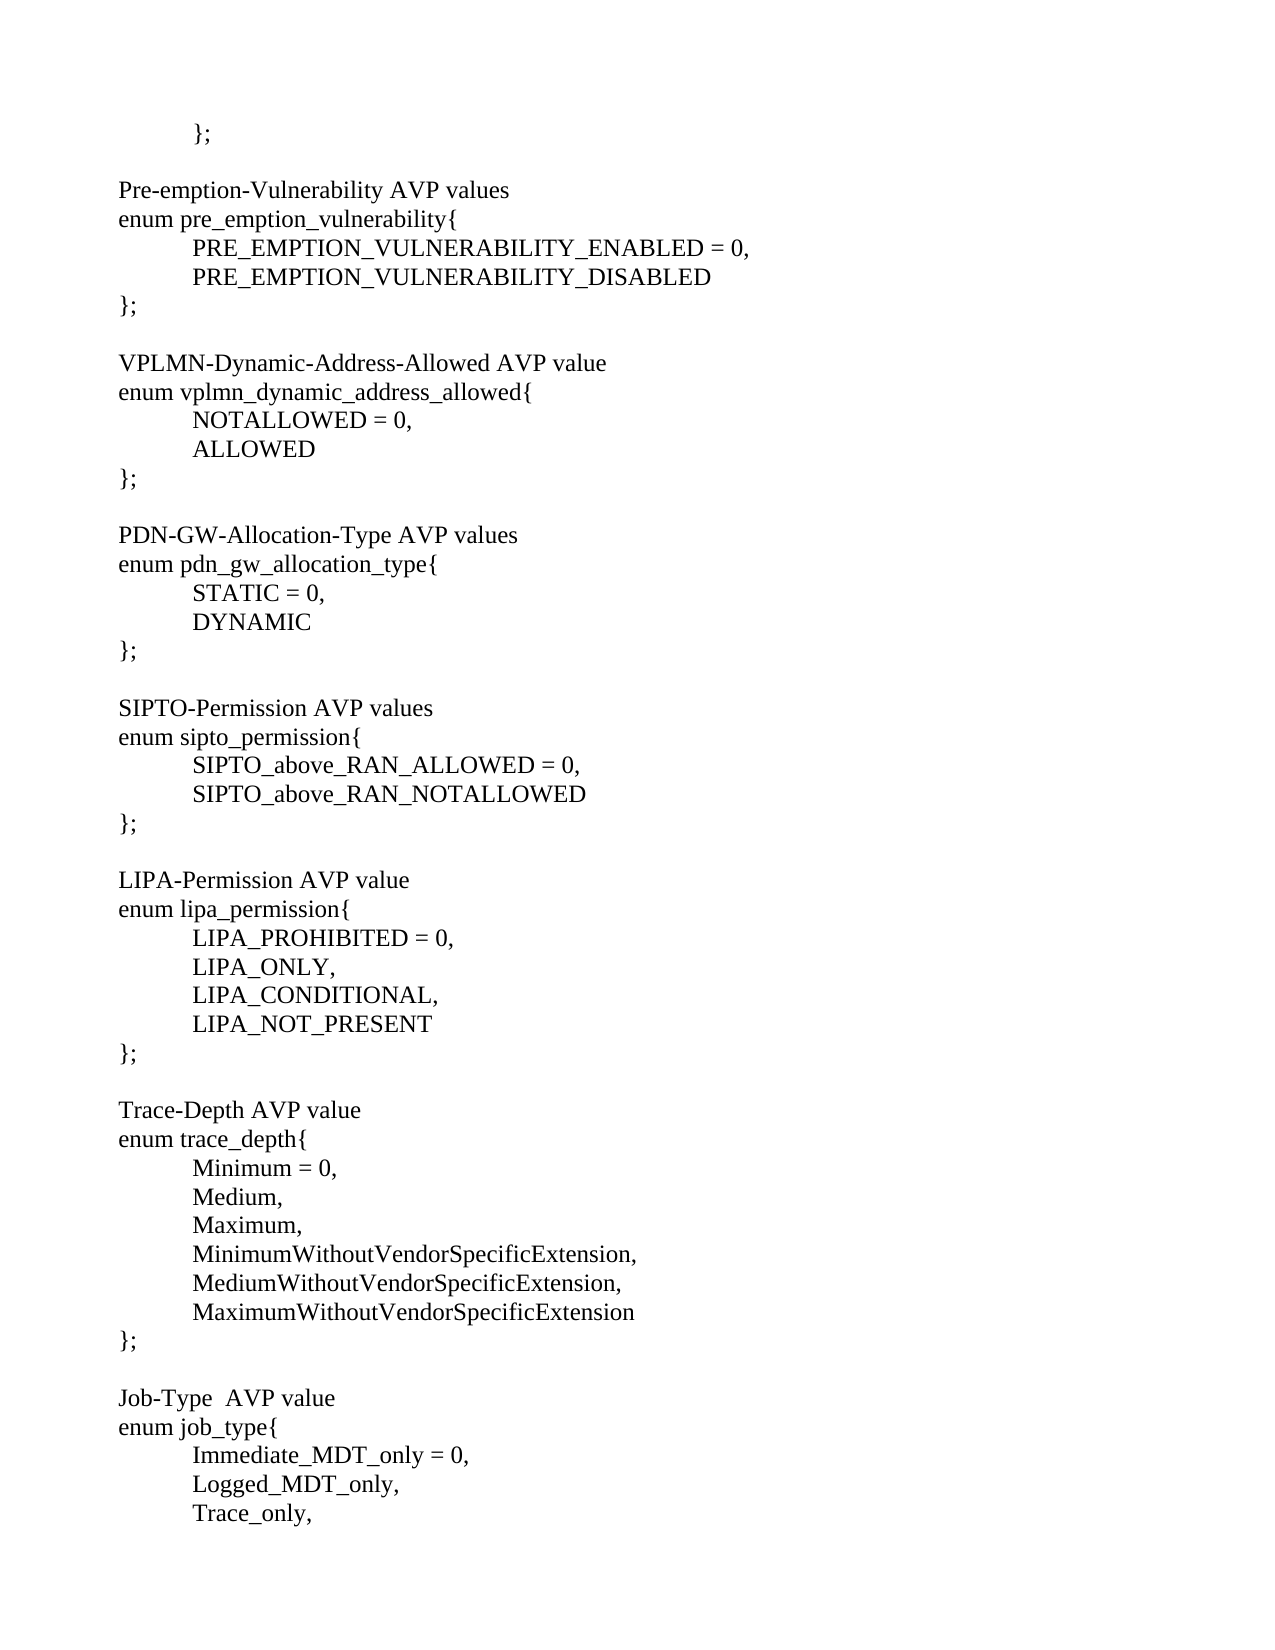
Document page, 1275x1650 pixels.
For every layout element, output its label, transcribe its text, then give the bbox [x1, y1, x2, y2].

text Trace_only, [118, 1498, 1157, 1527]
text DYNAMIC [118, 607, 1157, 636]
text }; [118, 1038, 1157, 1067]
text enum pdn_gw_allocation_type{ [118, 549, 1157, 578]
text LIPA_PROHIBITED = 0, [118, 923, 1157, 952]
text ALLOWED [118, 434, 1157, 463]
text }; [118, 291, 1157, 319]
text Medium, [118, 1182, 1157, 1211]
text LIPA_CONDITIONAL, [118, 981, 1157, 1009]
text enum sipto_permission{ [118, 722, 1157, 751]
text Logged_MDT_only, [118, 1469, 1157, 1498]
text enum vplmn_dynamic_address_allowed{ [118, 377, 1157, 406]
text MediumWithoutVendorSpecificExtension, [118, 1268, 1157, 1297]
text }; [118, 636, 1157, 664]
text enum lipa_permission{ [118, 894, 1157, 923]
text LIPA-Permission AVP value [118, 866, 1157, 894]
text LIPA_ONLY, [118, 952, 1157, 981]
text SIPTO_above_RAN_ALLOWED = 0, [118, 751, 1157, 779]
text Maximum, [118, 1211, 1157, 1239]
text }; [118, 463, 1157, 492]
text Immediate_MDT_only = 0, [118, 1441, 1157, 1469]
text PRE_EMPTION_VULNERABILITY_ENABLED = 0, [118, 233, 1157, 262]
text Trace-Depth AVP value [118, 1096, 1157, 1124]
text NOTALLOWED = 0, [118, 406, 1157, 434]
text }; [118, 1326, 1157, 1354]
text LIPA_NOT_PRESENT [118, 1009, 1157, 1038]
text enum trace_depth{ [118, 1124, 1157, 1153]
text VPLMN-Dynamic-Address-Allowed AVP value [118, 348, 1157, 377]
text }; [118, 118, 1157, 147]
text Minimum = 0, [118, 1153, 1157, 1182]
text MinimumWithoutVendorSpecificExtension, [118, 1239, 1157, 1268]
text MaximumWithoutVendorSpecificExtension [118, 1297, 1157, 1326]
text SIPTO-Permission AVP values [118, 693, 1157, 722]
text STATIC = 0, [118, 578, 1157, 607]
text PDN-GW-Allocation-Type AVP values [118, 521, 1157, 549]
text }; [118, 808, 1157, 837]
text enum job_type{ [118, 1412, 1157, 1441]
text enum pre_emption_vulnerability{ [118, 204, 1157, 233]
text SIPTO_above_RAN_NOTALLOWED [118, 779, 1157, 808]
text Pre-emption-Vulnerability AVP values [118, 176, 1157, 204]
text PRE_EMPTION_VULNERABILITY_DISABLED [118, 262, 1157, 291]
text Job-Type AVP value [118, 1383, 1157, 1412]
